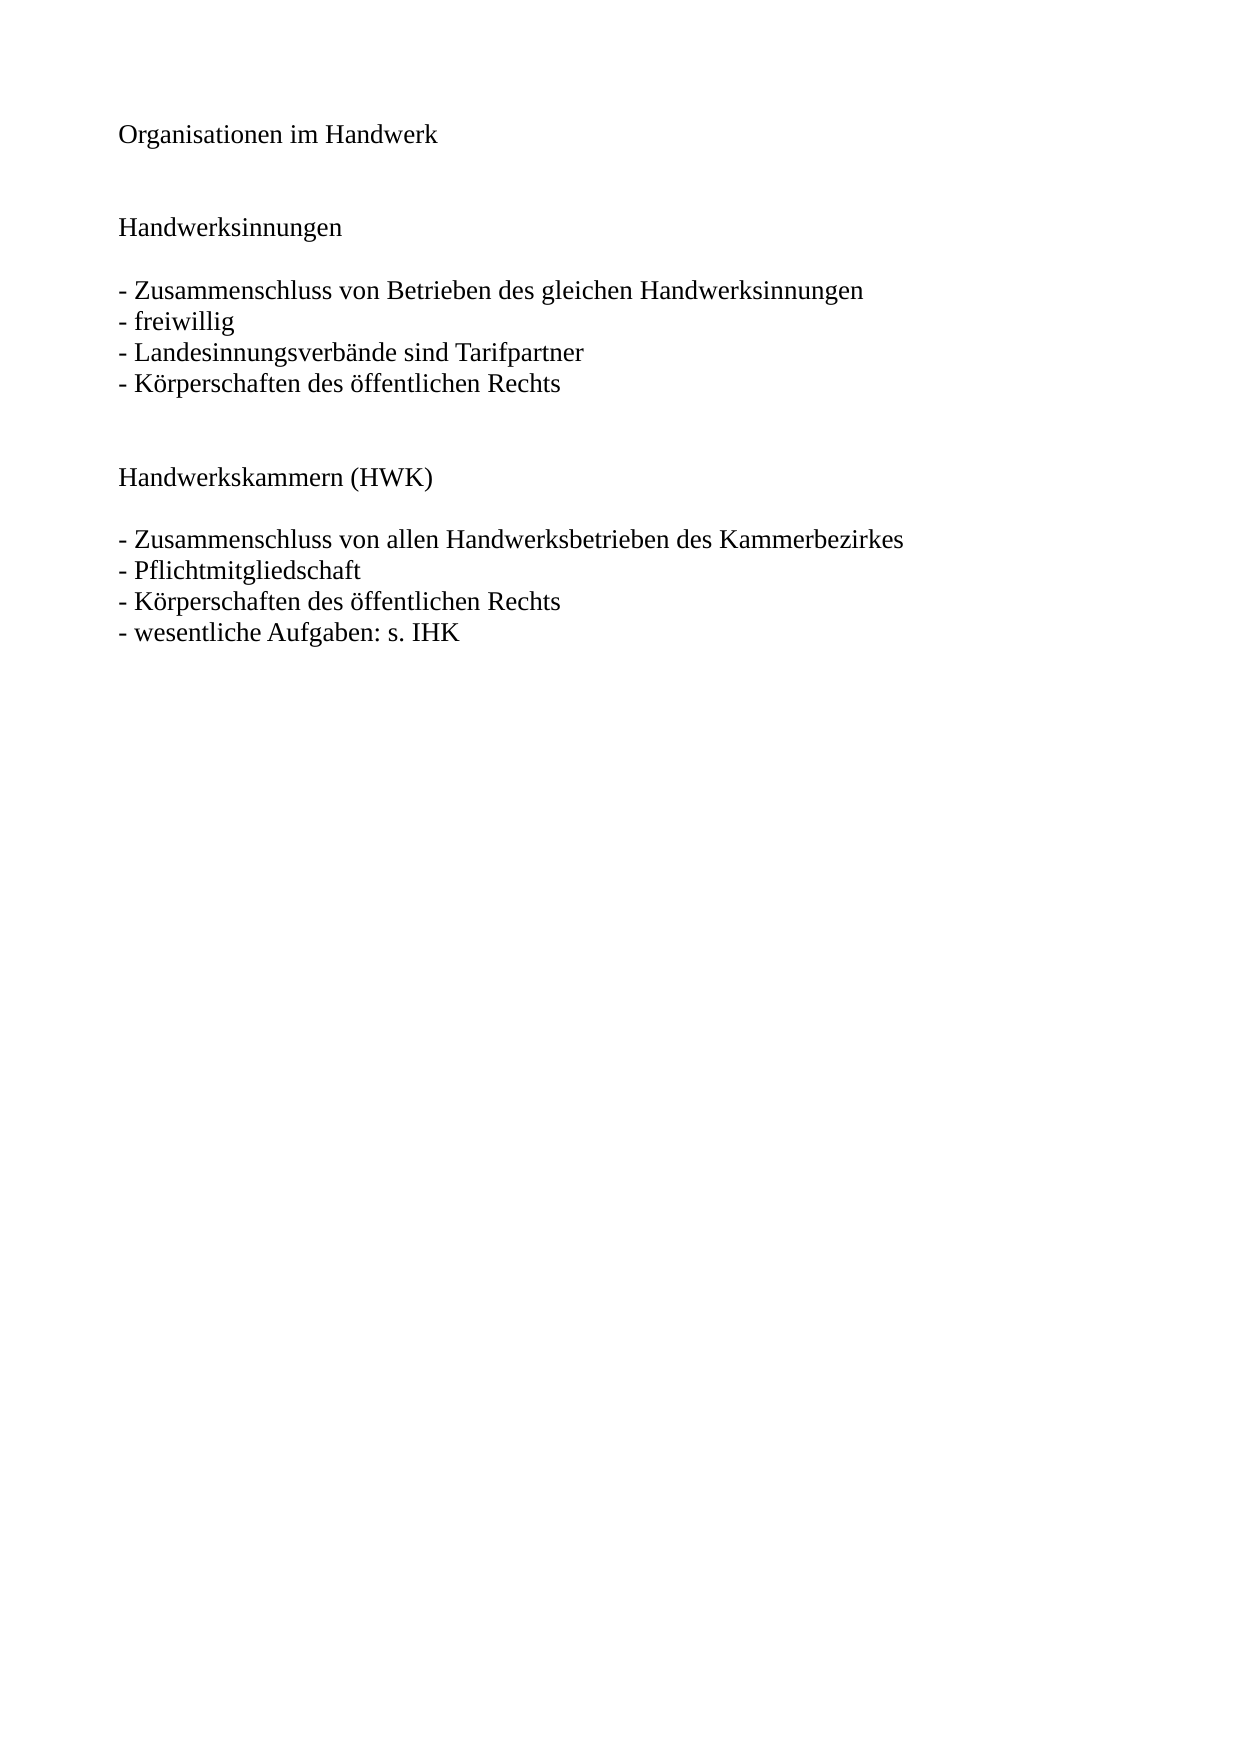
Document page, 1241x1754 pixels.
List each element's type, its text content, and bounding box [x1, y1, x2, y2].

text - Körperschaften des öffentlichen Rechts [118, 585, 1122, 616]
text - wesentliche Aufgaben: s. IHK [118, 616, 1122, 648]
text - Landesinnungsverbände sind Tarifpartner [118, 336, 1122, 367]
text - freiwillig [118, 305, 1122, 336]
text - Körperschaften des öffentlichen Rechts [118, 367, 1122, 398]
text Handwerksinnungen [118, 212, 1122, 243]
text Handwerkskammern (HWK) [118, 461, 1122, 492]
text - Zusammenschluss von Betrieben des gleichen Handwerksinnungen [118, 274, 1122, 305]
text Organisationen im Handwerk [118, 118, 1122, 149]
text - Zusammenschluss von allen Handwerksbetrieben des Kammerbezirkes [118, 523, 1122, 554]
text - Pflichtmitgliedschaft [118, 554, 1122, 585]
